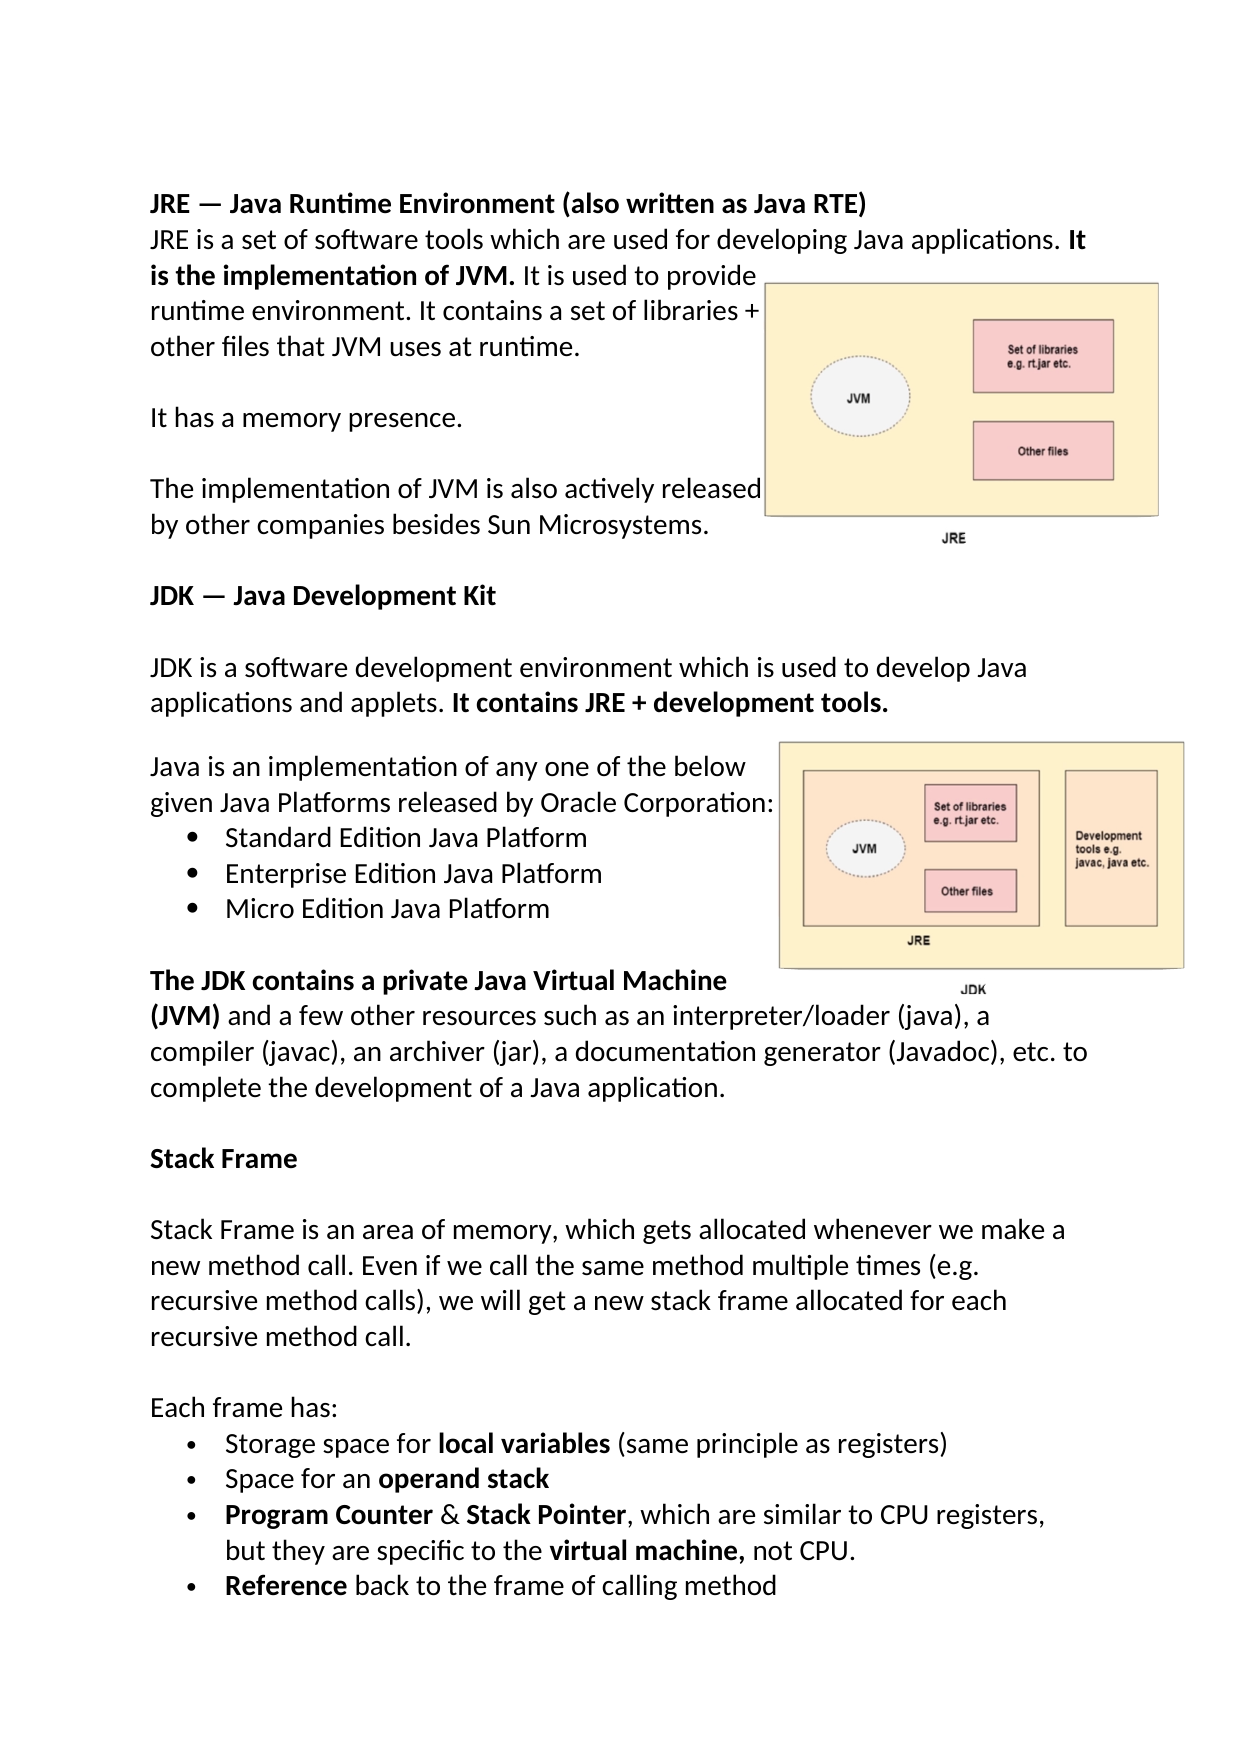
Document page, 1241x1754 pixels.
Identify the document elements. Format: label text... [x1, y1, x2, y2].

text The implementation of JVM is also actively released by other companies besides Sun Microsystems. [150, 471, 944, 542]
text It has a memory presence. [150, 399, 763, 435]
text JRE is a set of software tools which are used for developing Java applications. It is the implementation of JVM. It is used to provide runtime environment. It contains a set of libraries + other files that JVM uses at runtime. [150, 221, 1090, 364]
text The JDK contains a private Java Virtual Machine (JVM) and a few other resources such as an interpreter/loader (java), a compiler (javac), an archiver (jar), a documentation generator (Javadoc), etc. to complete the development of a Java application. [150, 962, 1090, 1104]
text JDK — Java Development Kit [150, 577, 1090, 613]
text JRE — Java Runtime Environment (also written as Java RTE) [150, 186, 1090, 221]
list Standard Edition Java Platform [187, 819, 777, 855]
text [966, 522, 1090, 542]
list Program Counter & Stack Pointer, which are similar to CPU registers, but they are specific to the virtual machine, not CPU. [187, 1496, 1090, 1567]
list Storage space for local variables (same principle as registers) [187, 1425, 1090, 1461]
list Micro Edition Java Platform [187, 891, 777, 926]
text JDK is a software development environment which is used to develop Java applications and applets. It contains JRE + development tools. [150, 649, 1090, 720]
text Stack Frame [150, 1140, 1090, 1176]
list Enterprise Edition Java Platform [187, 855, 777, 891]
text Each frame has: [150, 1389, 1090, 1425]
text Stack Frame is an area of memory, which gets allocated whenever we make a new method call. Even if we call the same method multiple times (e.g. recursive method calls), we will get a new stack frame allocated for each recursive method call. [150, 1211, 1090, 1354]
list Reference back to the frame of calling method [187, 1567, 1090, 1603]
list Space for an operand stack [187, 1461, 1090, 1496]
text Java is an implementation of any one of the below given Java Platforms released by Oracle Corporation: [150, 748, 777, 819]
